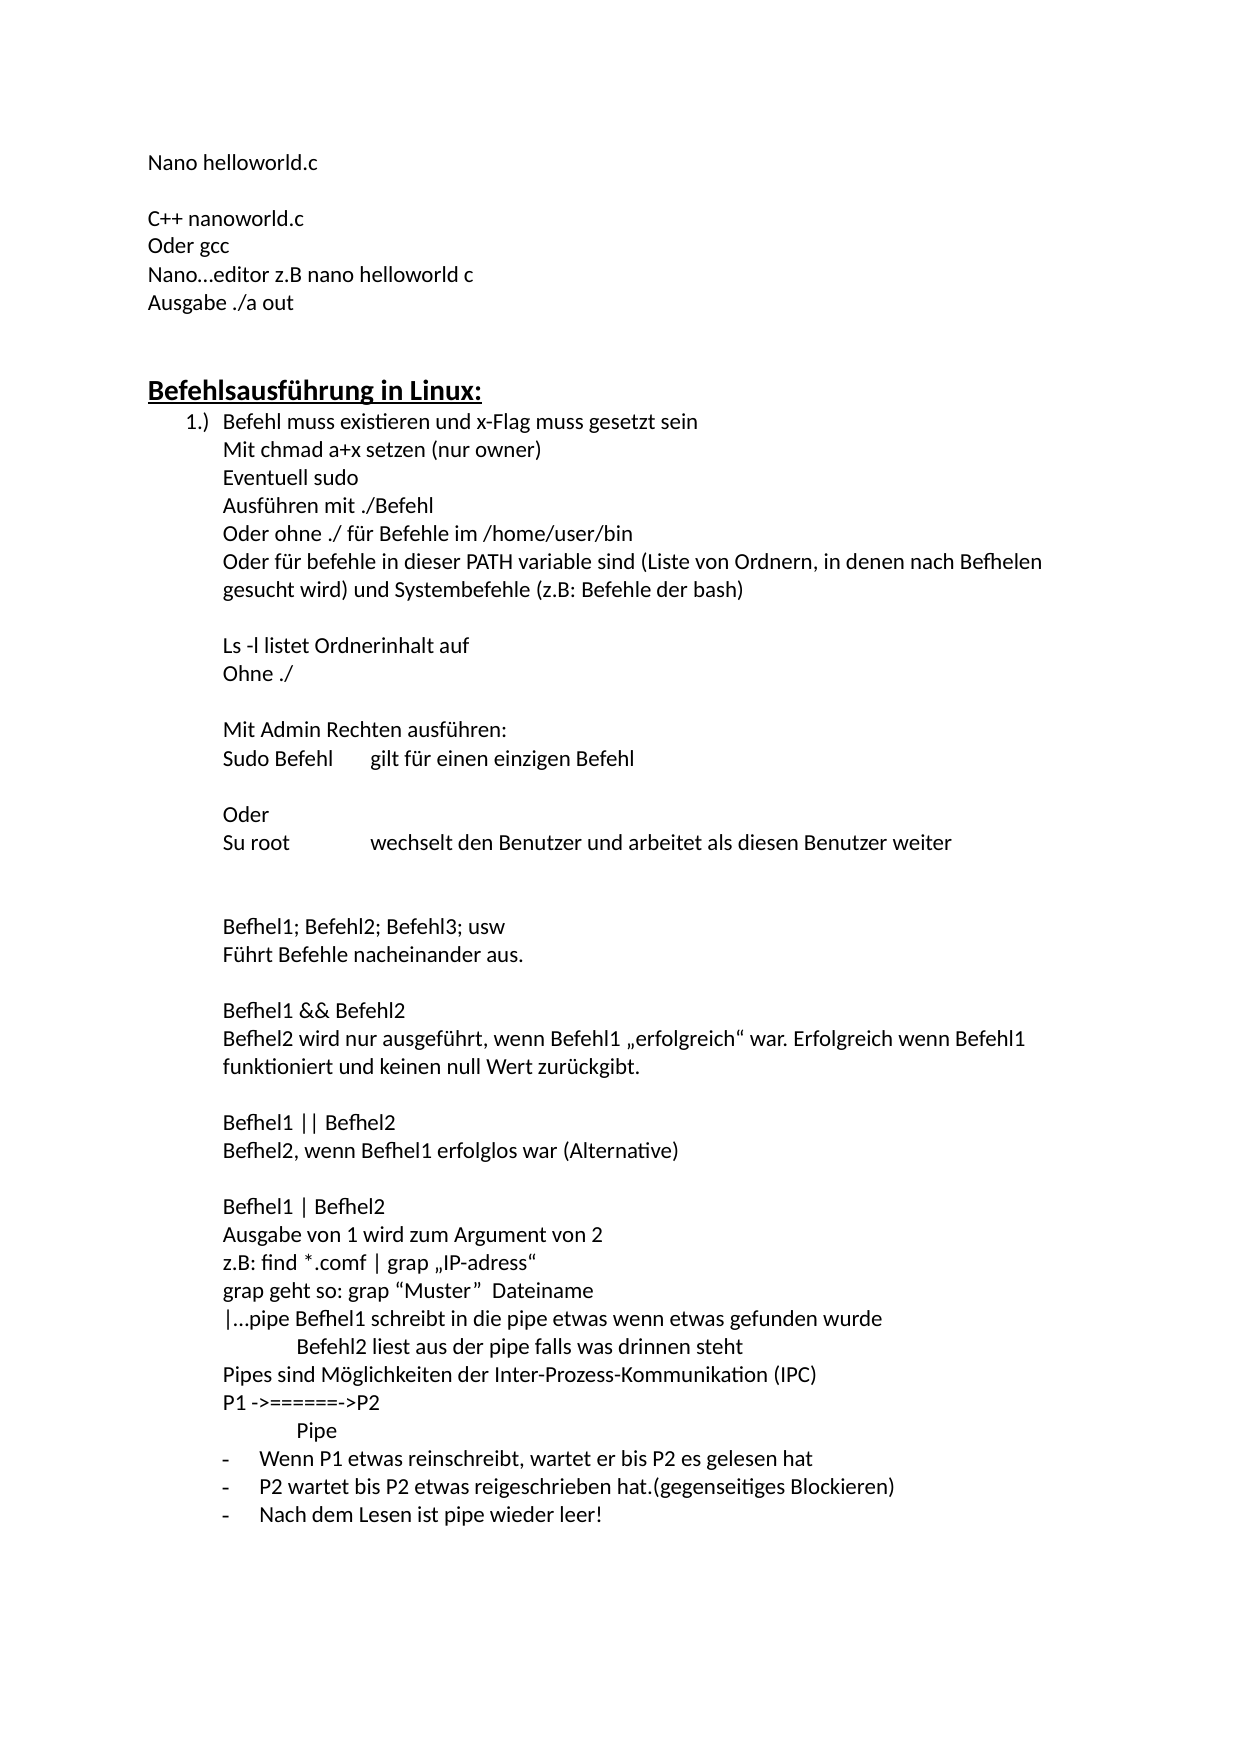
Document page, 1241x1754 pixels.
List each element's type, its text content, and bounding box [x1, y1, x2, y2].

list Ausgabe von 1 wird zum Argument von 2 [223, 1220, 1093, 1248]
text Befehlsausführung in Linux: [148, 372, 1093, 407]
list Su root wechselt den Benutzer und arbeitet als diesen Benutzer weiter [223, 828, 1093, 856]
list Mit Admin Rechten ausführen: [223, 716, 1093, 744]
list Befehl2 liest aus der pipe falls was drinnen steht [223, 1332, 1093, 1360]
list Ohne ./ [223, 659, 1093, 688]
list P2 wartet bis P2 etwas reigeschrieben hat.(gegenseitiges Blockieren) [222, 1472, 1093, 1500]
text Oder gcc [148, 232, 1093, 260]
list Befhel1; Befehl2; Befehl3; usw [223, 912, 1093, 940]
list Oder ohne ./ für Befehle im /home/user/bin [223, 519, 1093, 547]
list P1 ->======->P2 [223, 1388, 1093, 1416]
list Mit chmad a+x setzen (nur owner) [223, 435, 1093, 463]
list |…pipe Befhel1 schreibt in die pipe etwas wenn etwas gefunden wurde [223, 1304, 1093, 1332]
list Befehl muss existieren und x-Flag muss gesetzt sein [185, 407, 1093, 435]
text Ausgabe ./a out [148, 288, 1093, 316]
list grap geht so: grap “Muster” Dateiname [223, 1276, 1093, 1304]
list Befhel1 || Befhel2 [223, 1108, 1093, 1136]
list z.B: find *.comf | grap „IP-adress“ [223, 1248, 1093, 1276]
list Nach dem Lesen ist pipe wieder leer! [222, 1500, 1093, 1528]
list Oder für befehle in dieser PATH variable sind (Liste von Ordnern, in denen nach Befhelen gesucht wird) und Systembefehle (z.B: Befehle der bash) [223, 547, 1093, 603]
text Nano…editor z.B nano helloworld c [148, 260, 1093, 288]
list Befhel2, wenn Befhel1 erfolglos war (Alternative) [223, 1136, 1093, 1164]
list Pipe [223, 1416, 1093, 1444]
list Wenn P1 etwas reinschreibt, wartet er bis P2 es gelesen hat [222, 1444, 1093, 1472]
list Pipes sind Möglichkeiten der Inter-Prozess-Kommunikation (IPC) [223, 1360, 1093, 1388]
list Befhel1 && Befehl2 [223, 996, 1093, 1024]
list Ls -l listet Ordnerinhalt auf [223, 632, 1093, 659]
list Befhel1 | Befhel2 [223, 1192, 1093, 1220]
text Nano helloworld.c [148, 148, 1093, 176]
list Führt Befehle nacheinander aus. [223, 940, 1093, 968]
text C++ nanoworld.c [148, 204, 1093, 232]
list Befhel2 wird nur ausgeführt, wenn Befehl1 „erfolgreich“ war. Erfolgreich wenn Befehl1 funktioniert und keinen null Wert zurückgibt. [223, 1024, 1093, 1080]
list Oder [223, 800, 1093, 828]
list Ausführen mit ./Befehl [223, 491, 1093, 519]
list Sudo Befehl gilt für einen einzigen Befehl [223, 744, 1093, 772]
list Eventuell sudo [223, 463, 1093, 491]
